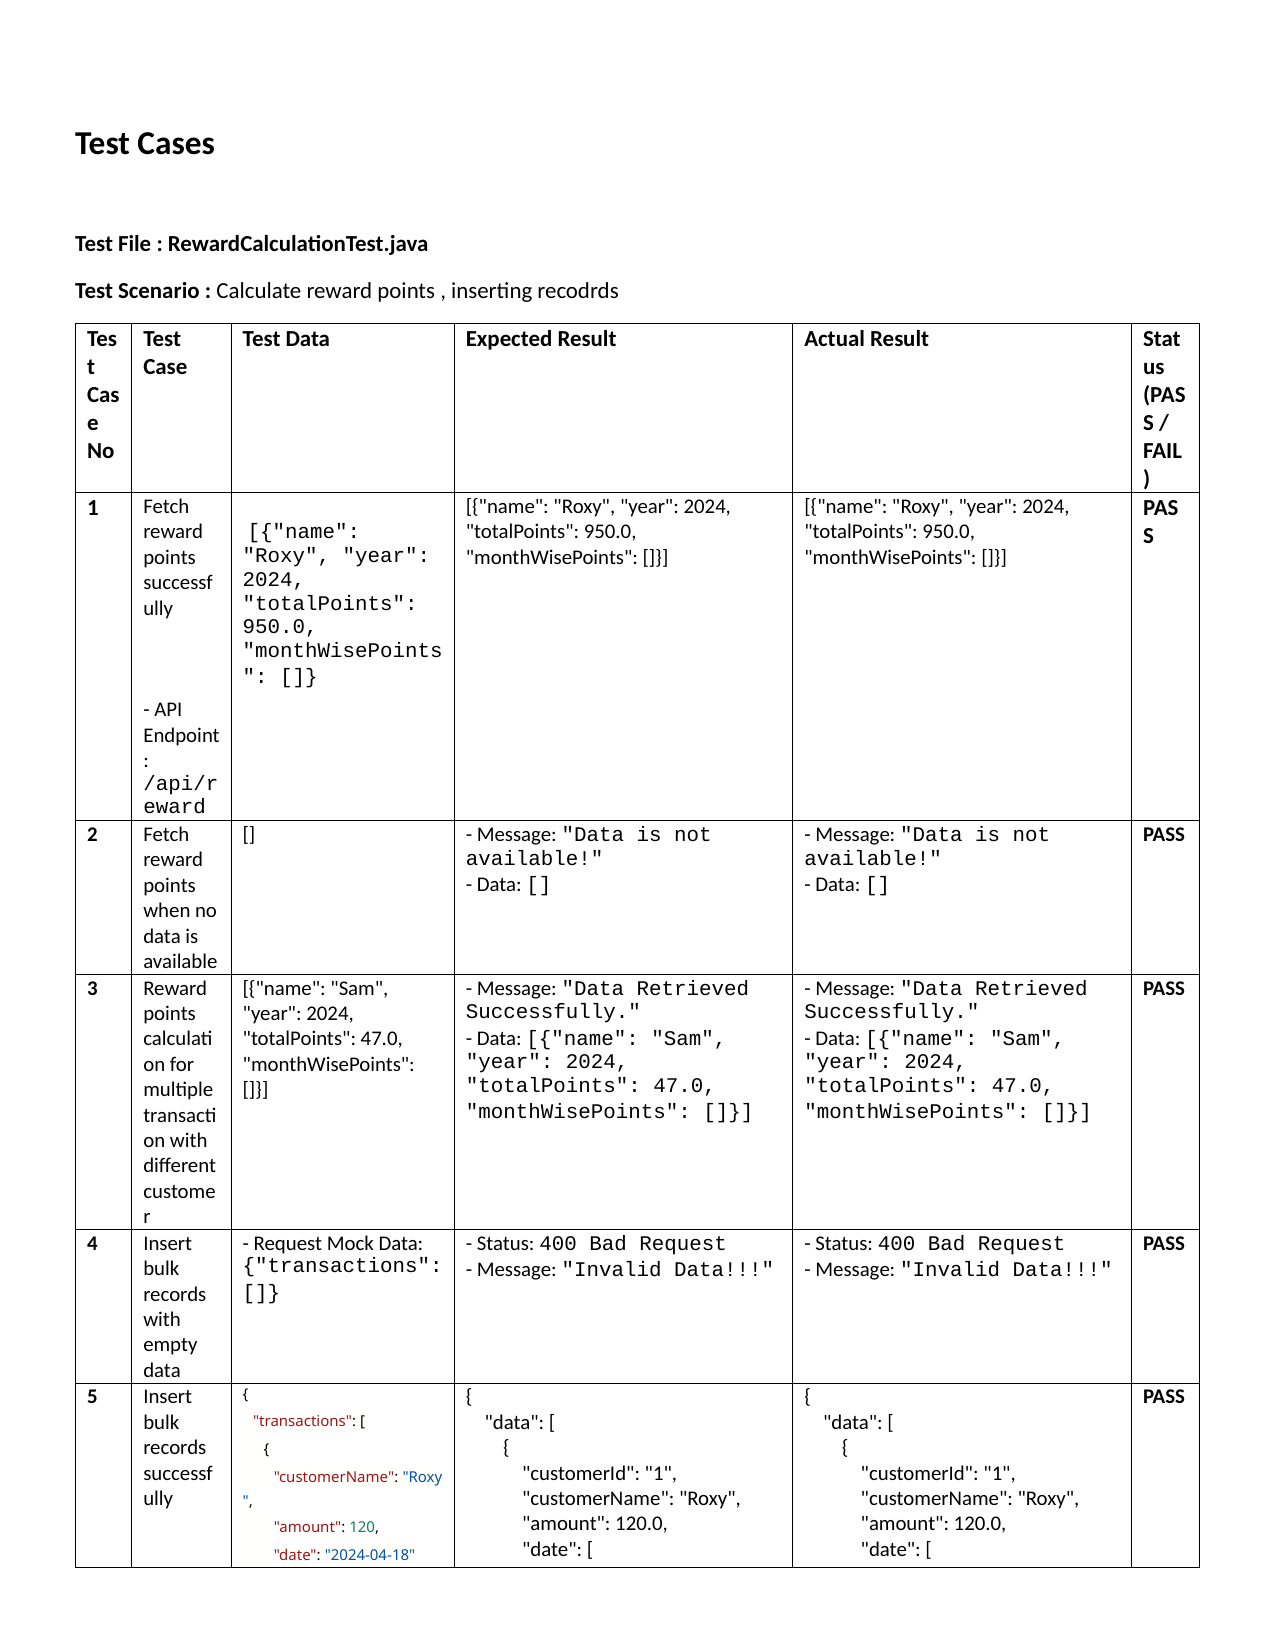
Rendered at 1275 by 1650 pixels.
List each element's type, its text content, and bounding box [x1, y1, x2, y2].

table_cell 1 [76, 493, 131, 820]
table_cell PASS [1132, 1230, 1199, 1382]
table_cell 2 [76, 821, 131, 974]
table_cell [{"name": "Roxy", "year": 2024, "totalPoints": 950.0, "monthWisePoints": []}] [793, 493, 1131, 820]
table_cell - Request Mock Data: {"transactions": []} [232, 1230, 454, 1382]
table_cell - Status: 400 Bad Request - Message: "Invalid Data!!!" [455, 1230, 792, 1382]
table_cell - Message: "Data Retrieved Successfully." - Data: [{"name": "Sam", "year": 2024, "totalPoints": 47.0, "monthWisePoints": []}] [793, 975, 1131, 1229]
table_header Test Case No [76, 324, 131, 492]
table_cell PASS [1132, 975, 1199, 1229]
text Test File : RewardCalculationTest.java [75, 229, 1200, 257]
table_cell [{"name": "Roxy", "year": 2024, "totalPoints": 950.0, "monthWisePoints": []} [232, 493, 454, 820]
table_header Test Data [232, 324, 454, 492]
table_header Status (PASS / FAIL) [1132, 324, 1199, 492]
table_cell [] [232, 821, 454, 974]
table_cell { "data": [ { "customerId": "1", "customerName": "Roxy", "amount": 120.0, "date": [ [793, 1384, 1131, 1567]
text Test Cases [75, 122, 1200, 163]
table_cell Fetch reward points successfully - API Endpoint: /api/reward [132, 493, 231, 820]
table_cell { "data": [ { "customerId": "1", "customerName": "Roxy", "amount": 120.0, "date": [ [455, 1384, 792, 1567]
table_cell [{"name": "Sam", "year": 2024, "totalPoints": 47.0, "monthWisePoints": []}] [232, 975, 454, 1229]
table_cell Insert bulk records with empty data [132, 1230, 231, 1382]
table_header Test Case [132, 324, 231, 492]
table_cell - Message: "Data is not available!" - Data: [] [793, 821, 1131, 974]
table_header Expected Result [455, 324, 792, 492]
table_cell 5 [76, 1384, 131, 1567]
table_cell PASS [1132, 493, 1199, 820]
text Test Scenario : Calculate reward points , inserting recodrds [75, 276, 1200, 304]
table_header Actual Result [793, 324, 1131, 492]
table_cell - Message: "Data Retrieved Successfully." - Data: [{"name": "Sam", "year": 2024, "totalPoints": 47.0, "monthWisePoints": []}] [455, 975, 792, 1229]
table_cell PASS [1132, 821, 1199, 974]
table_cell 3 [76, 975, 131, 1229]
table_cell - Status: 400 Bad Request - Message: "Invalid Data!!!" [793, 1230, 1131, 1382]
table_cell PASS [1132, 1384, 1199, 1567]
table_cell [{"name": "Roxy", "year": 2024, "totalPoints": 950.0, "monthWisePoints": []}] [455, 493, 792, 820]
table_cell 4 [76, 1230, 131, 1382]
table_cell Reward points calculation for multiple transaction with different customer [132, 975, 231, 1229]
table_cell Fetch reward points when no data is available [132, 821, 231, 974]
table_cell - Message: "Data is not available!" - Data: [] [455, 821, 792, 974]
table_cell { "transactions": [ { "customerName": "Roxy", "amount": 120, "date": "2024-04-18" [232, 1384, 454, 1567]
table_cell Insert bulk records successfully [132, 1384, 231, 1567]
